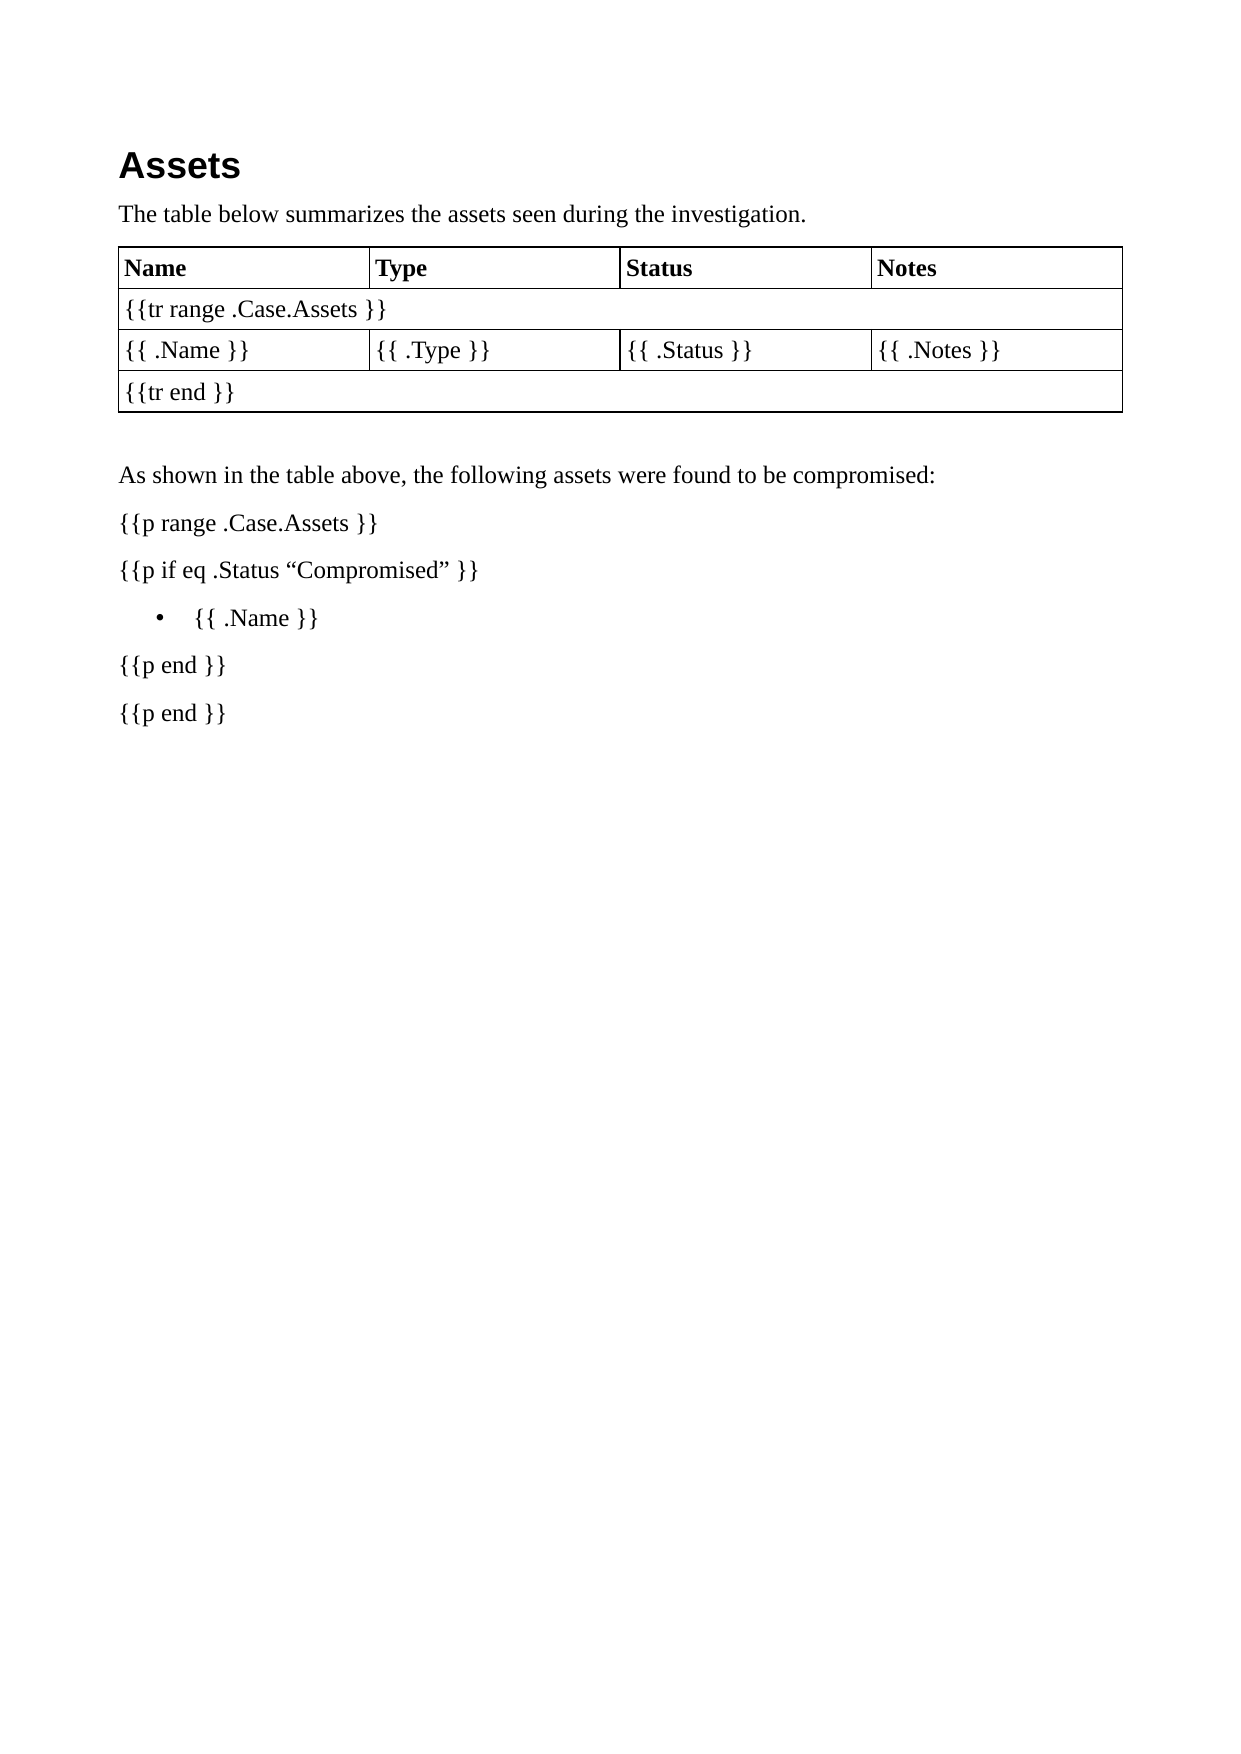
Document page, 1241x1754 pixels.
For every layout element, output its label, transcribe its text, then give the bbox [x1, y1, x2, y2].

table_cell {{ .Name }} [119, 330, 369, 370]
text {{p end }} [118, 698, 1122, 727]
text {{p if eq .Status “Compromised” }} [118, 555, 1122, 584]
text As shown in the table above, the following assets were found to be compromised: [118, 460, 1122, 489]
table_cell {{ .Notes }} [872, 330, 1122, 370]
table_cell {{ .Type }} [370, 330, 619, 370]
list {{ .Name }} [156, 603, 1122, 632]
table_header Status [621, 248, 871, 288]
table_header Name [119, 248, 369, 288]
text {{p range .Case.Assets }} [118, 508, 1122, 536]
table_header Type [370, 248, 619, 288]
table_cell {{tr range .Case.Assets }} [119, 289, 1122, 329]
table_cell {{ .Status }} [621, 330, 871, 370]
text {{p end }} [118, 650, 1122, 679]
table_header Notes [872, 248, 1122, 288]
table_cell {{tr end }} [119, 371, 1122, 411]
text The table below summarizes the assets seen during the investigation. [118, 199, 1122, 227]
subtitle Assets [118, 143, 1122, 186]
